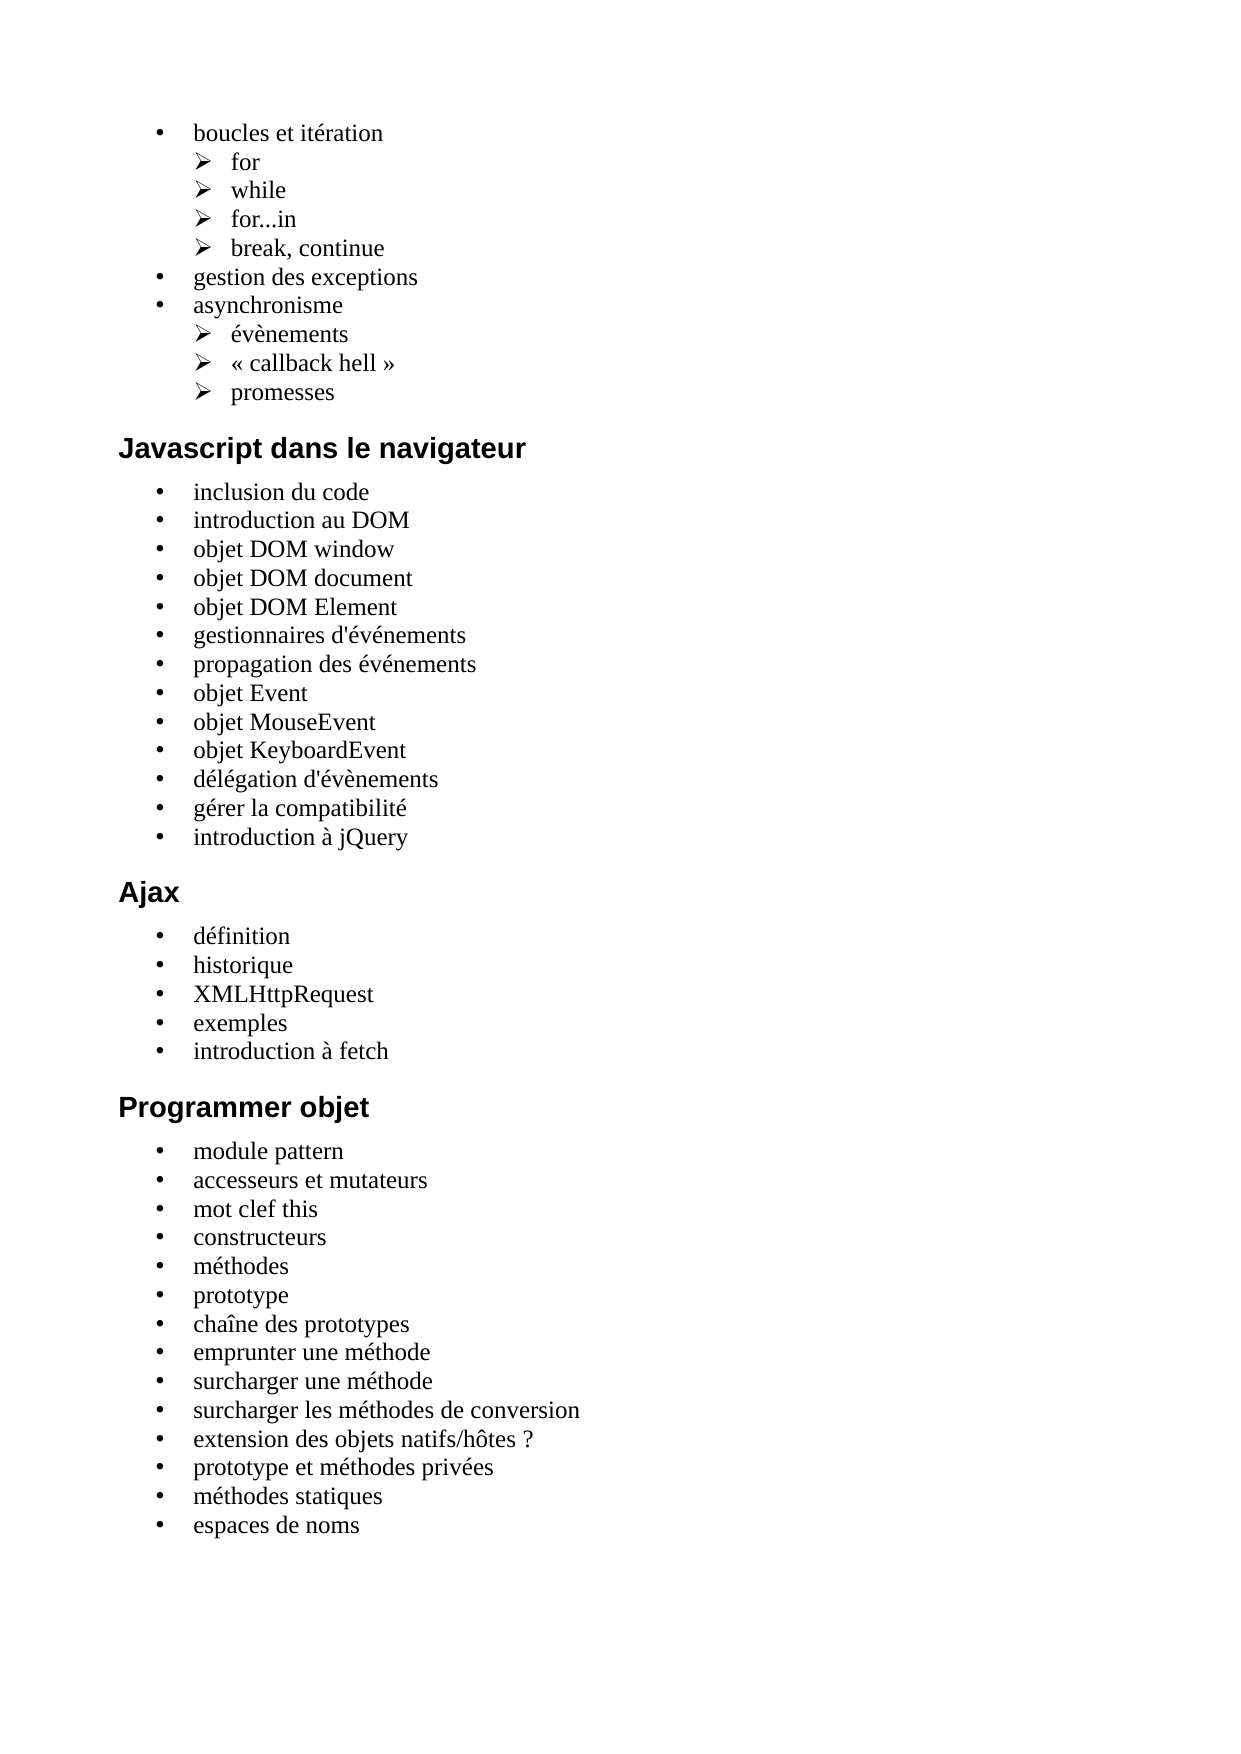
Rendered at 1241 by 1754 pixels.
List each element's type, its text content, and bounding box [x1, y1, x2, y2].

list asynchronisme [156, 291, 1122, 319]
list surcharger une méthode [156, 1366, 1122, 1395]
list break, continue [193, 233, 1122, 262]
list prototype [156, 1280, 1122, 1309]
list constructeurs [156, 1222, 1122, 1251]
list introduction au DOM [156, 505, 1122, 534]
list exemples [156, 1008, 1122, 1036]
list for...in [193, 204, 1122, 233]
list objet DOM Element [156, 592, 1122, 620]
list module pattern [156, 1136, 1122, 1165]
list évènements [193, 319, 1122, 348]
list boucles et itération [156, 118, 1122, 147]
list introduction à fetch [156, 1036, 1122, 1065]
list introduction à jQuery [156, 822, 1122, 850]
list mot clef this [156, 1194, 1122, 1222]
list délégation d'évènements [156, 764, 1122, 793]
list historique [156, 950, 1122, 979]
list méthodes statiques [156, 1481, 1122, 1510]
list « callback hell » [193, 348, 1122, 377]
list chaîne des prototypes [156, 1309, 1122, 1337]
list propagation des événements [156, 649, 1122, 678]
list while [193, 176, 1122, 204]
list for [193, 147, 1122, 176]
subtitle Programmer objet [118, 1090, 1122, 1124]
list objet Event [156, 678, 1122, 707]
list objet MouseEvent [156, 707, 1122, 735]
list objet DOM document [156, 563, 1122, 592]
list accesseurs et mutateurs [156, 1165, 1122, 1194]
list méthodes [156, 1251, 1122, 1280]
list surcharger les méthodes de conversion [156, 1395, 1122, 1424]
list XMLHttpRequest [156, 979, 1122, 1008]
list gestion des exceptions [156, 262, 1122, 291]
subtitle Javascript dans le navigateur [118, 431, 1122, 464]
list gérer la compatibilité [156, 793, 1122, 822]
subtitle Ajax [118, 875, 1122, 909]
list inclusion du code [156, 477, 1122, 505]
list gestionnaires d'événements [156, 620, 1122, 649]
list prototype et méthodes privées [156, 1452, 1122, 1481]
list définition [156, 921, 1122, 950]
list objet KeyboardEvent [156, 735, 1122, 764]
list objet DOM window [156, 534, 1122, 563]
list promesses [193, 377, 1122, 406]
list extension des objets natifs/hôtes ? [156, 1424, 1122, 1452]
list espaces de noms [156, 1510, 1122, 1539]
list emprunter une méthode [156, 1337, 1122, 1366]
